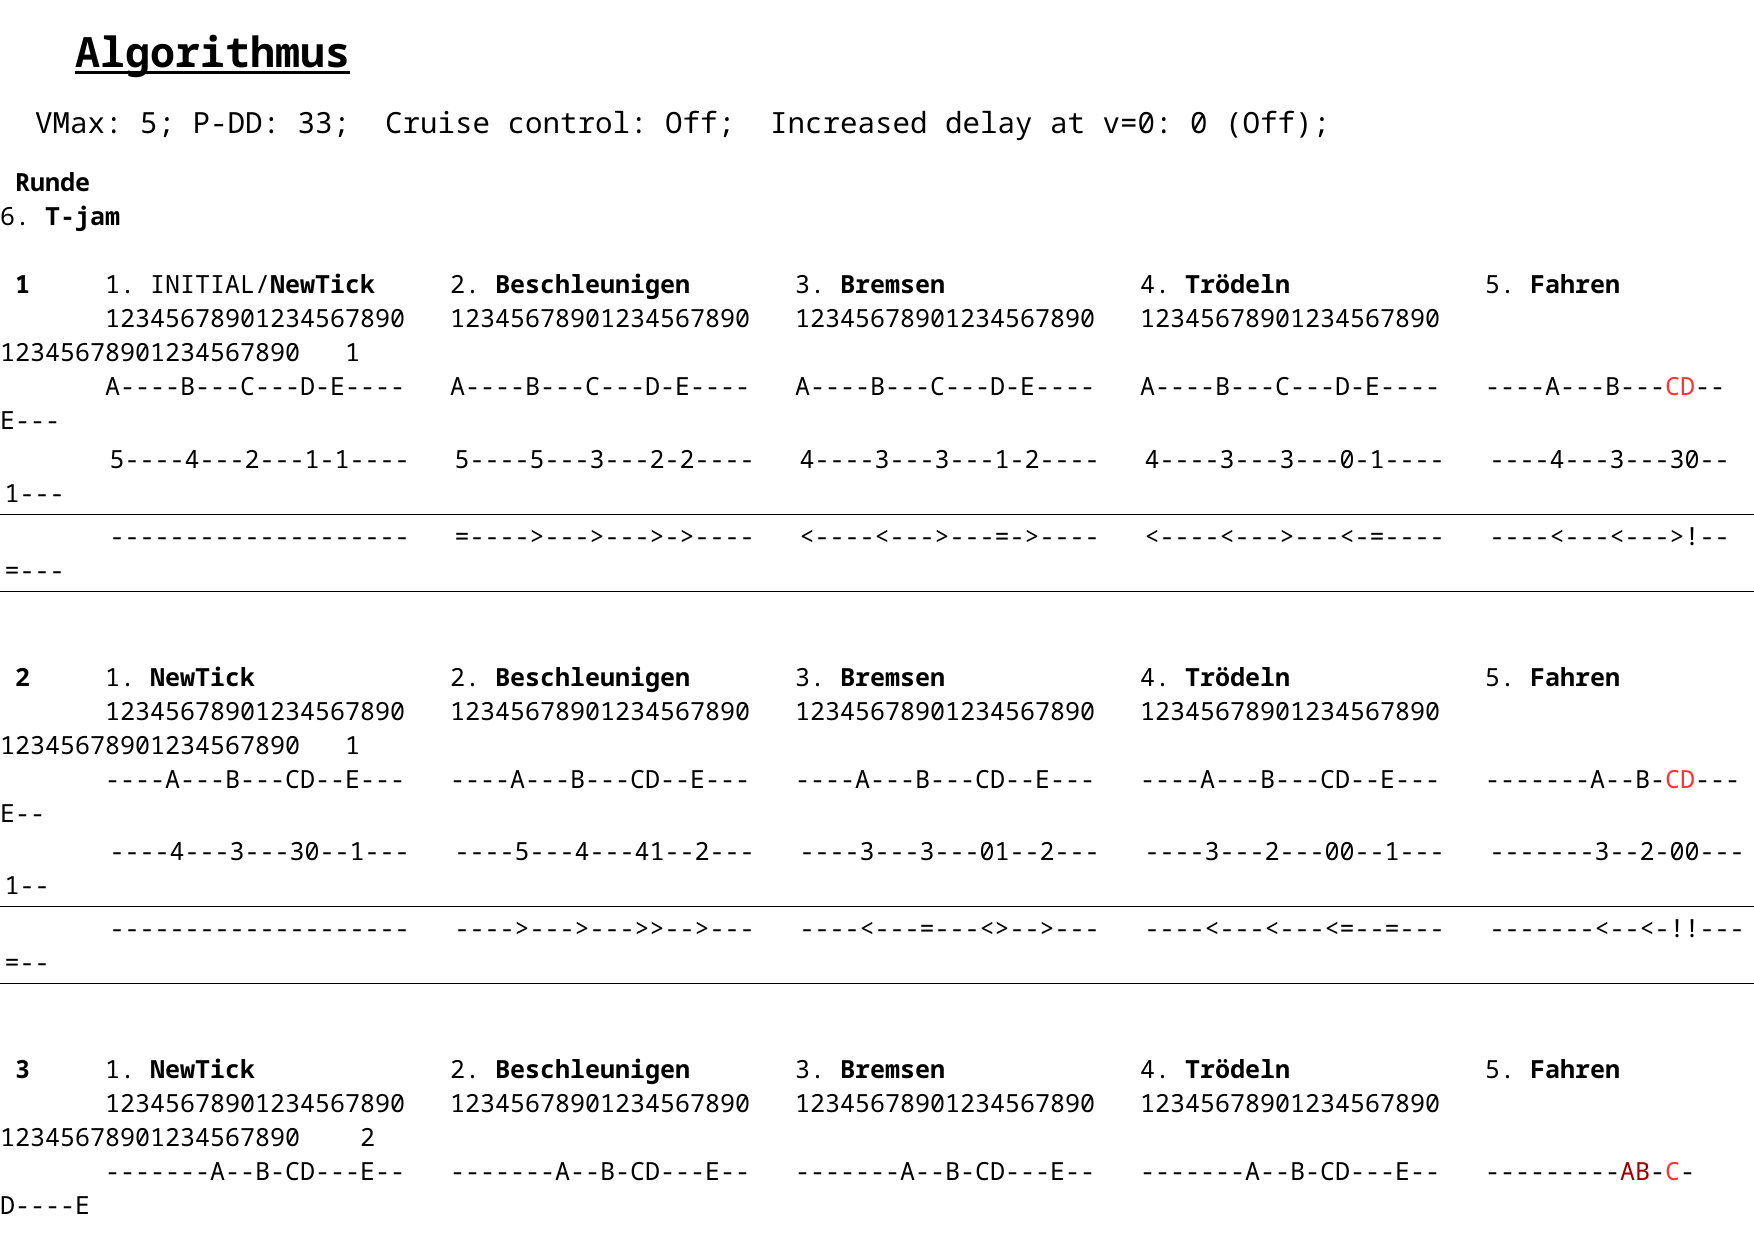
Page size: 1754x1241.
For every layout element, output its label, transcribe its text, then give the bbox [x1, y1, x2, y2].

text -------A--B-CD---E-- -------A--B-CD---E-- -------A--B-CD---E-- -------A--B-CD---E-- ---------AB-C-D----E [0, 1154, 1754, 1222]
text -------------------- =---->--->--->->---- <----<--->---=->---- <----<--->---<-=---- ----<---<--->!--=--- [0, 515, 1754, 591]
text 2 1. NewTick 2. Beschleunigen 3. Bremsen 4. Trödeln 5. Fahren [0, 659, 1754, 693]
text Runde 6. T-jam [0, 164, 1754, 233]
text 12345678901234567890 12345678901234567890 12345678901234567890 12345678901234567890 12345678901234567890 2 [0, 1086, 1754, 1154]
text -------------------- ---->--->--->>-->--- ----<---=---<>-->--- ----<---<---<=--=--- -------<--<-!!---=-- [0, 907, 1754, 983]
text VMax: 5; P-DD: 33; Cruise control: Off; Increased delay at v=0: 0 (Off); [0, 102, 1754, 142]
text ----4---3---30--1--- ----5---4---41--2--- ----3---3---01--2--- ----3---2---00--1--- -------3--2-00---1-- [0, 829, 1754, 906]
text A----B---C---D-E---- A----B---C---D-E---- A----B---C---D-E---- A----B---C---D-E---- ----A---B---CD--E--- [0, 369, 1754, 437]
text 5----4---2---1-1---- 5----5---3---2-2---- 4----3---3---1-2---- 4----3---3---0-1---- ----4---3---30--1--- [0, 437, 1754, 514]
text Algorithmus [0, 23, 1754, 79]
text 3 1. NewTick 2. Beschleunigen 3. Bremsen 4. Trödeln 5. Fahren [0, 1052, 1754, 1086]
text 1 1. INITIAL/NewTick 2. Beschleunigen 3. Bremsen 4. Trödeln 5. Fahren [0, 267, 1754, 301]
text ----A---B---CD--E--- ----A---B---CD--E--- ----A---B---CD--E--- ----A---B---CD--E--- -------A--B-CD---E-- [0, 761, 1754, 829]
text 12345678901234567890 12345678901234567890 12345678901234567890 12345678901234567890 12345678901234567890 1 [0, 301, 1754, 369]
text 12345678901234567890 12345678901234567890 12345678901234567890 12345678901234567890 12345678901234567890 1 [0, 693, 1754, 761]
